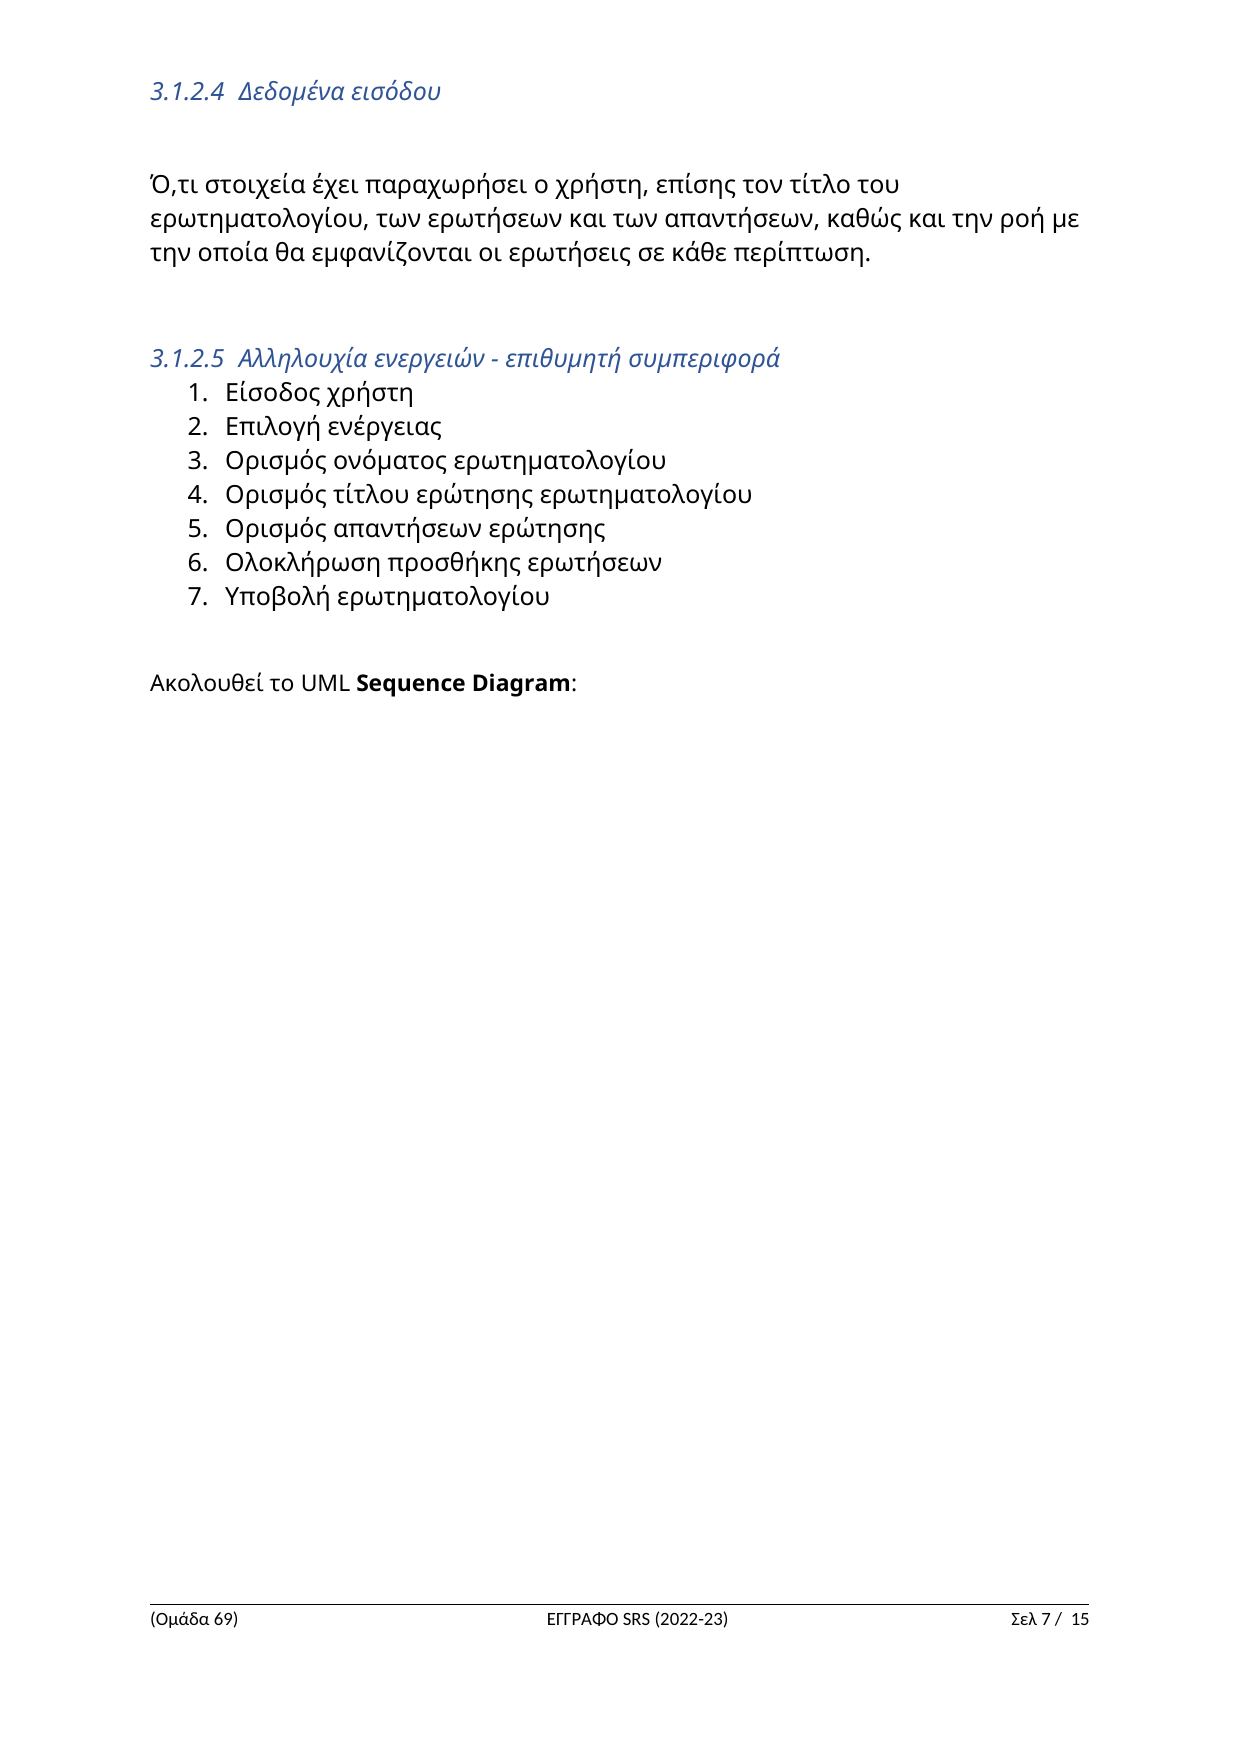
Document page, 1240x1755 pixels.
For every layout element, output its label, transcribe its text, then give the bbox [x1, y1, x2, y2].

list Ορισμός απαντήσεων ερώτησης [187, 511, 1089, 545]
text Ό,τι στοιχεία έχει παραχωρήσει ο χρήστη, επίσης τον τίτλο του ερωτηματολογίου, των ερωτήσεων και των απαντήσεων, καθώς και την ροή με την οποία θα εμφανίζονται οι ερωτήσεις σε κάθε περίπτωση. [150, 167, 1089, 269]
list Ολοκλήρωση προσθήκης ερωτήσεων [187, 545, 1089, 579]
list Είσοδος χρήστη [187, 375, 1089, 409]
subtitle 3.1.2.5 Αλληλουχία ενεργειών - επιθυμητή συμπεριφορά [150, 341, 1089, 375]
text Ακολουθεί το UML Sequence Diagram: [150, 667, 1089, 698]
list Επιλογή ενέργειας [187, 409, 1089, 443]
list Υποβολή ερωτηματολογίου [187, 579, 1089, 613]
list Ορισμός ονόματος ερωτηματολογίου [187, 443, 1089, 477]
subtitle 3.1.2.4 Δεδομένα εισόδου [150, 74, 1089, 108]
list Ορισμός τίτλου ερώτησης ερωτηματολογίου [187, 477, 1089, 511]
